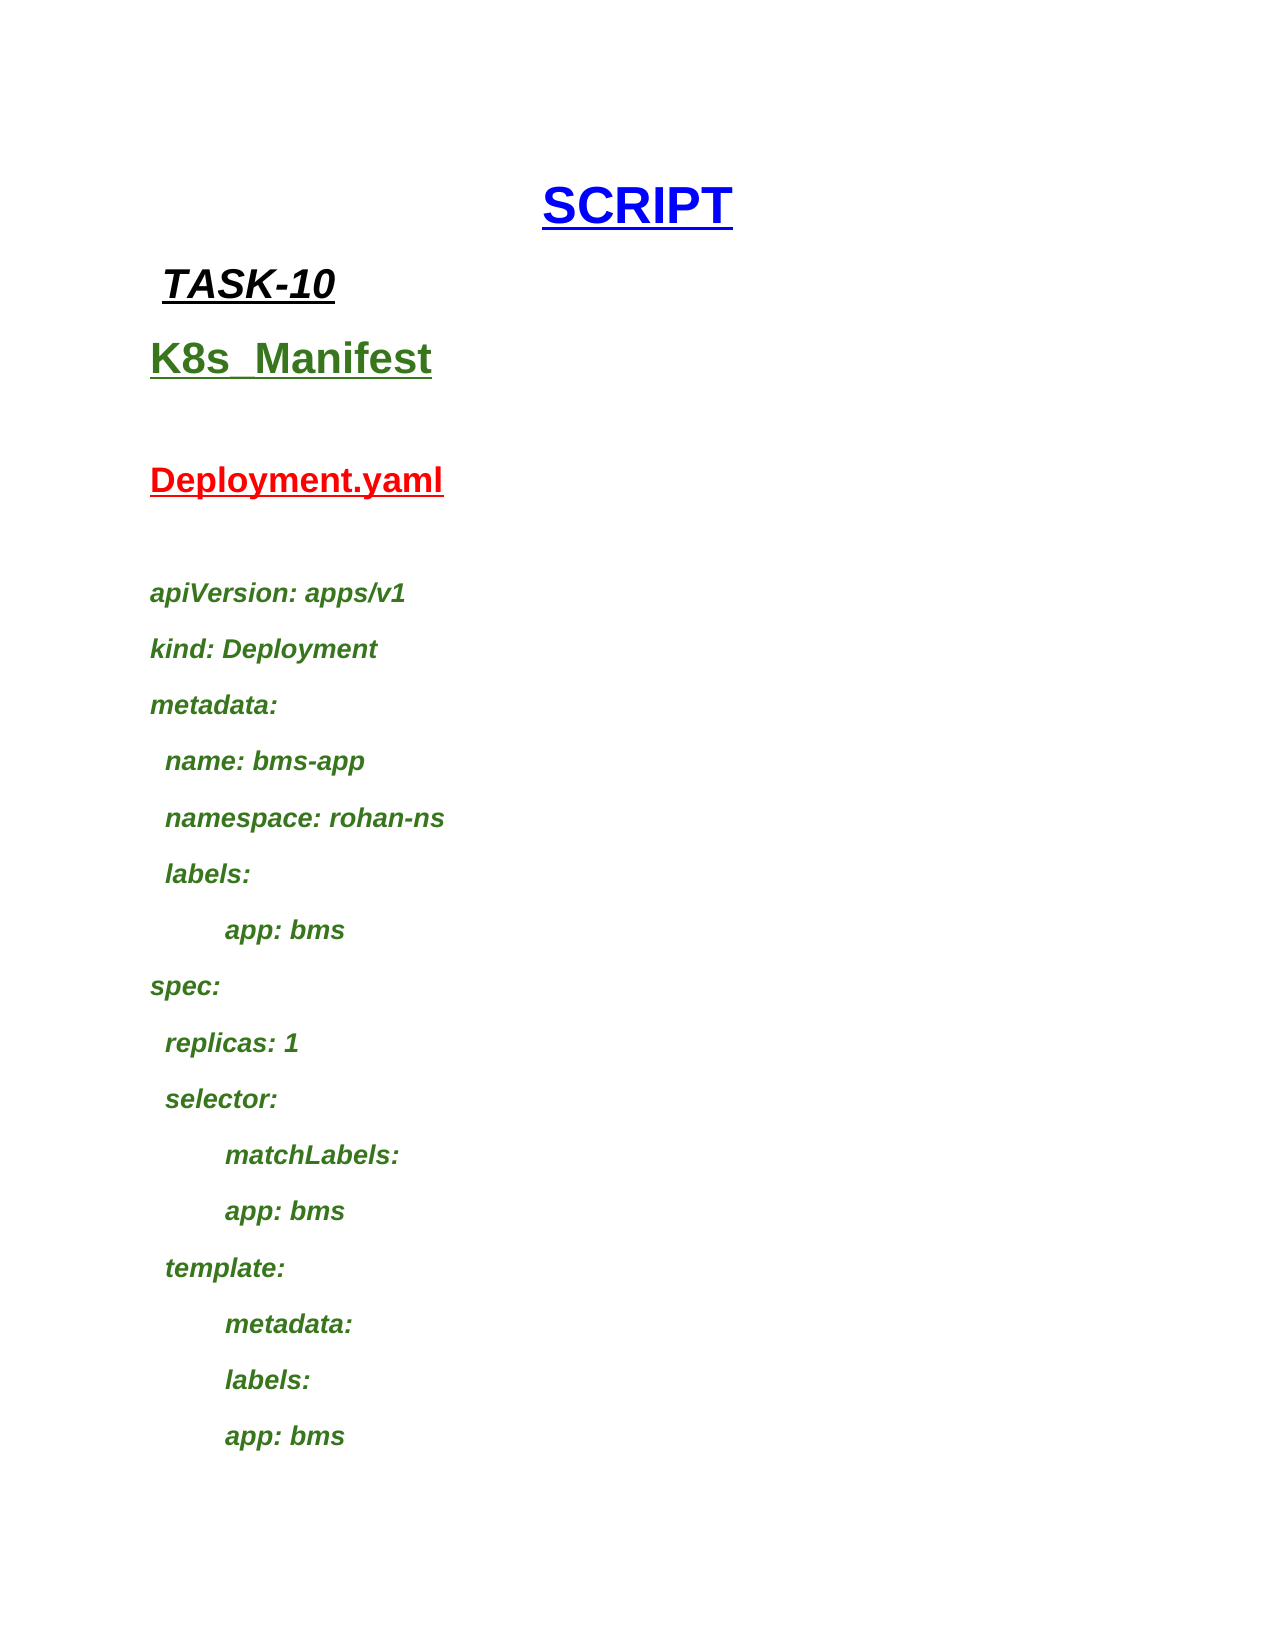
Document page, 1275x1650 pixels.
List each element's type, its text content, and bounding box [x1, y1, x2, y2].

text spec: [150, 970, 1125, 1002]
text namespace: rohan-ns [150, 802, 1125, 833]
text app: bms [150, 914, 1125, 945]
text metadata: [150, 1308, 1125, 1339]
text labels: [150, 1364, 1125, 1395]
text labels: [150, 858, 1125, 889]
text name: bms-app [150, 745, 1125, 777]
text template: [150, 1252, 1125, 1283]
text K8s_Manifest [150, 333, 1125, 383]
text app: bms [150, 1420, 1125, 1452]
text matchLabels: [150, 1139, 1125, 1170]
text replicas: 1 [150, 1027, 1125, 1058]
text selector: [150, 1083, 1125, 1114]
text kind: Deployment [150, 633, 1125, 664]
text SCRIPT [150, 175, 1125, 235]
text metadata: [150, 689, 1125, 720]
text apiVersion: apps/v1 [150, 577, 1125, 608]
text Deployment.yaml [150, 459, 1125, 500]
text TASK-10 [150, 260, 1125, 308]
text app: bms [150, 1195, 1125, 1227]
